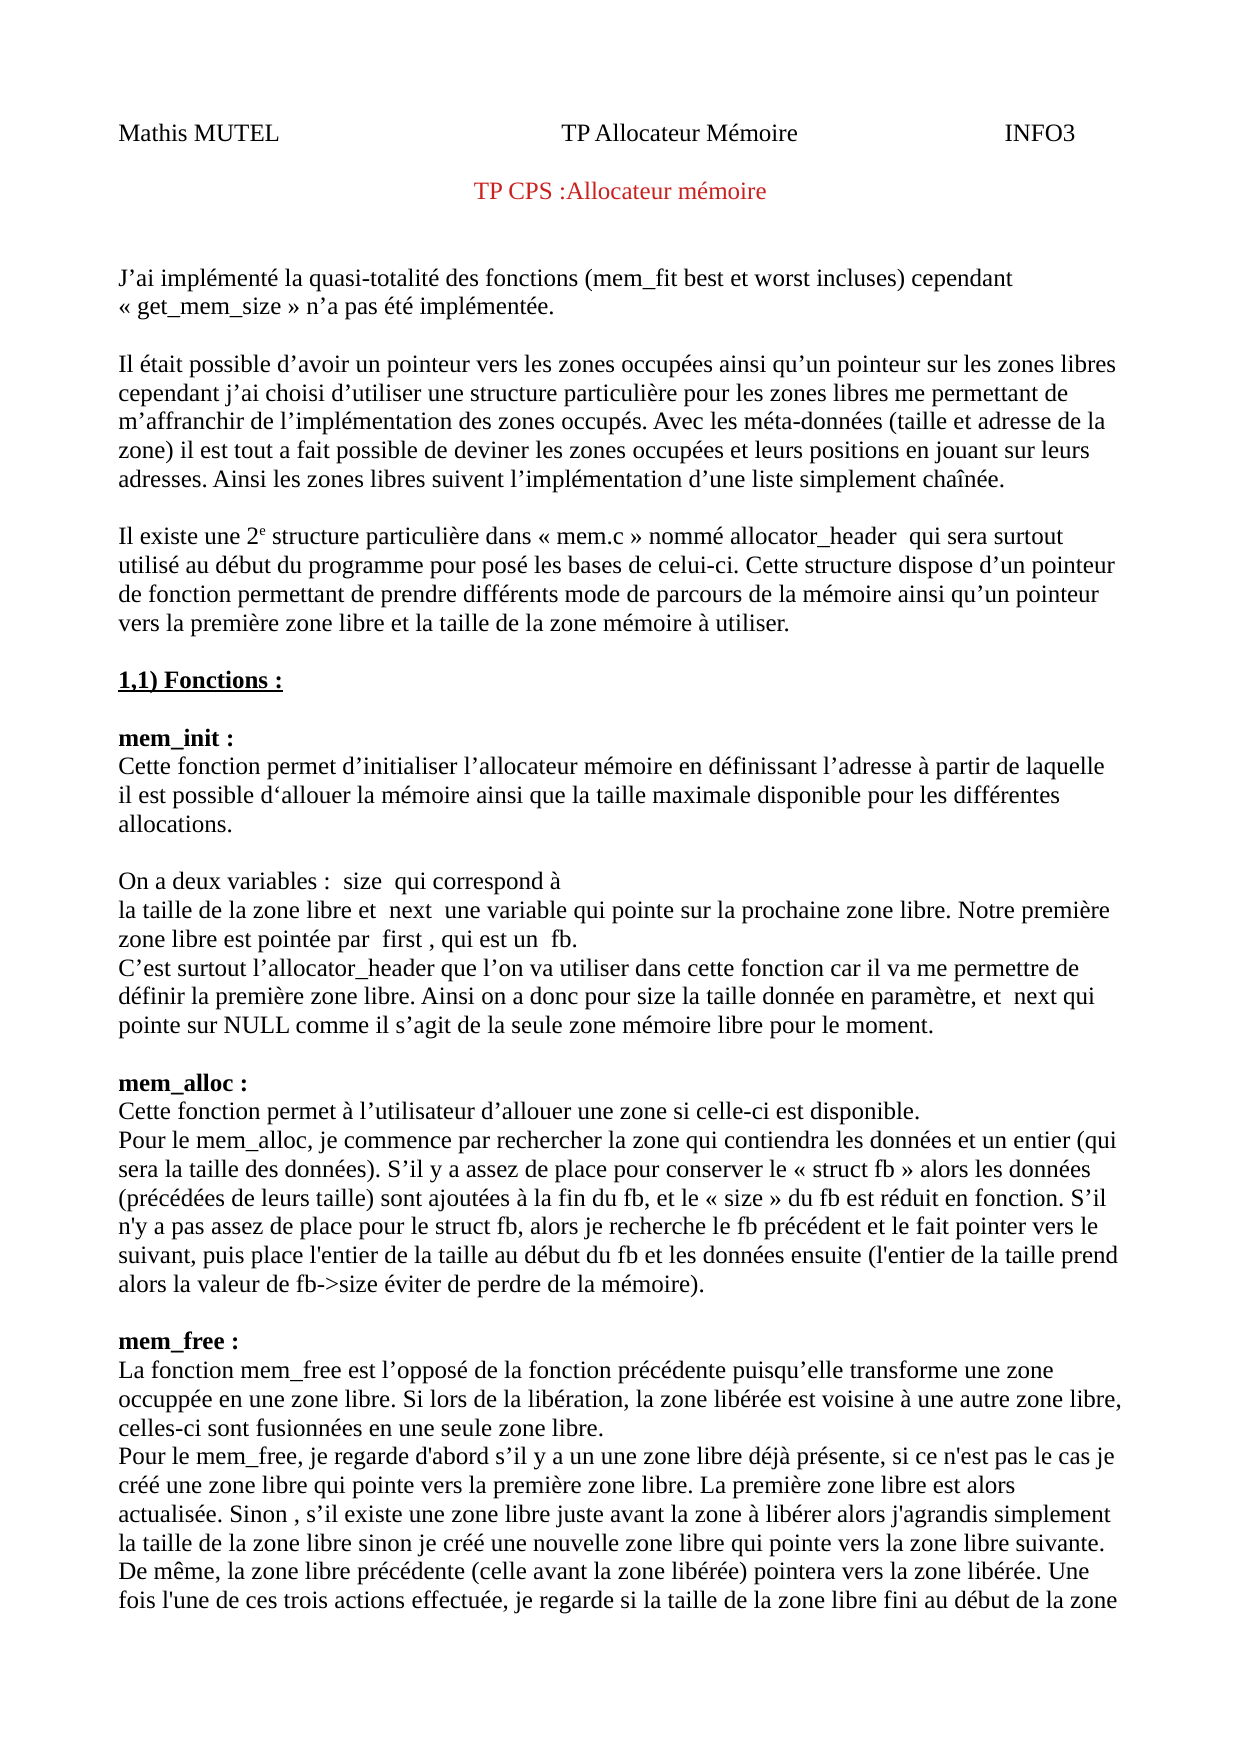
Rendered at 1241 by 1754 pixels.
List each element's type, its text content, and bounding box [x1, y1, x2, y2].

text Il existe une 2e structure particulière dans « mem.c » nommé allocator_header qui sera surtout utilisé au début du programme pour posé les bases de celui-ci. Cette structure dispose d’un pointeur de fonction permettant de prendre différents mode de parcours de la mémoire ainsi qu’un pointeur vers la première zone libre et la taille de la zone mémoire à utiliser. [118, 521, 1122, 636]
text Pour le mem_free, je regarde d'abord s’il y a un une zone libre déjà présente, si ce n'est pas le cas je créé une zone libre qui pointe vers la première zone libre. La première zone libre est alors actualisée. Sinon , s’il existe une zone libre juste avant la zone à libérer alors j'agrandis simplement la taille de la zone libre sinon je créé une nouvelle zone libre qui pointe vers la zone libre suivante. De même, la zone libre précédente (celle avant la zone libérée) pointera vers la zone libérée. Une fois l'une de ces trois actions effectuée, je regarde si la taille de la zone libre fini au début de la zone [118, 1441, 1122, 1614]
text mem_alloc : [118, 1068, 1122, 1096]
text 1,1) Fonctions : [118, 665, 1122, 694]
text J’ai implémenté la quasi-totalité des fonctions (mem_fit best et worst incluses) cependant « get_mem_size » n’a pas été implémentée. [118, 263, 1122, 320]
text Il était possible d’avoir un pointeur vers les zones occupées ainsi qu’un pointeur sur les zones libres cependant j’ai choisi d’utiliser une structure particulière pour les zones libres me permettant de m’affranchir de l’implémentation des zones occupés. Avec les méta-données (taille et adresse de la zone) il est tout a fait possible de deviner les zones occupées et leurs positions en jouant sur leurs adresses. Ainsi les zones libres suivent l’implémentation d’une liste simplement chaînée. [118, 349, 1122, 493]
text zone libre est pointée par ​ first​ , qui est un ​ fb. [118, 924, 1122, 953]
text On a deux variables : ​ size ​ qui correspond à [118, 866, 1122, 895]
text mem_free : [118, 1326, 1122, 1355]
text Pour le mem_alloc, je commence par rechercher la zone qui contiendra les données et un entier (qui sera la taille des données). S’il y a assez de place pour conserver le « struct fb » alors les données (précédées de leurs taille) sont ajoutées à la fin du fb, et le « size » du fb est réduit en fonction. S’il n'y a pas assez de place pour le struct fb, alors je recherche le fb précédent et le fait pointer vers le suivant, puis place l'entier de la taille au début du fb et les données ensuite (l'entier de la taille prend alors la valeur de fb->size éviter de perdre de la mémoire). [118, 1125, 1122, 1298]
text C’est surtout l’allocator_header que l’on va utiliser dans cette fonction car il va me permettre de définir la première zone libre. Ainsi on a donc pour​ size​ la taille donnée en paramètre, et ​ next​ qui pointe sur NULL comme il s’agit de la seule zone mémoire libre pour le moment. [118, 953, 1122, 1039]
text Cette fonction permet à l’utilisateur d’allouer une zone si celle-ci est disponible. [118, 1096, 1122, 1125]
text TP CPS :Allocateur mémoire [118, 176, 1122, 205]
text mem_init : [118, 723, 1122, 751]
text La fonction mem_free est l’opposé de la fonction précédente puisqu’elle transforme une zone occuppée en une zone libre. Si lors de la libération, la zone libérée est voisine à une autre zone libre, celles-ci sont fusionnées en une seule zone libre. [118, 1355, 1122, 1441]
text Cette fonction permet d’initialiser l’allocateur mémoire en définissant l’adresse à partir de laquelle il est possible d‘allouer la mémoire ainsi que la taille maximale disponible pour les différentes allocations. [118, 751, 1122, 838]
text la taille de la zone libre et ​ next ​ une variable qui pointe sur la prochaine zone libre. Notre première [118, 895, 1122, 924]
